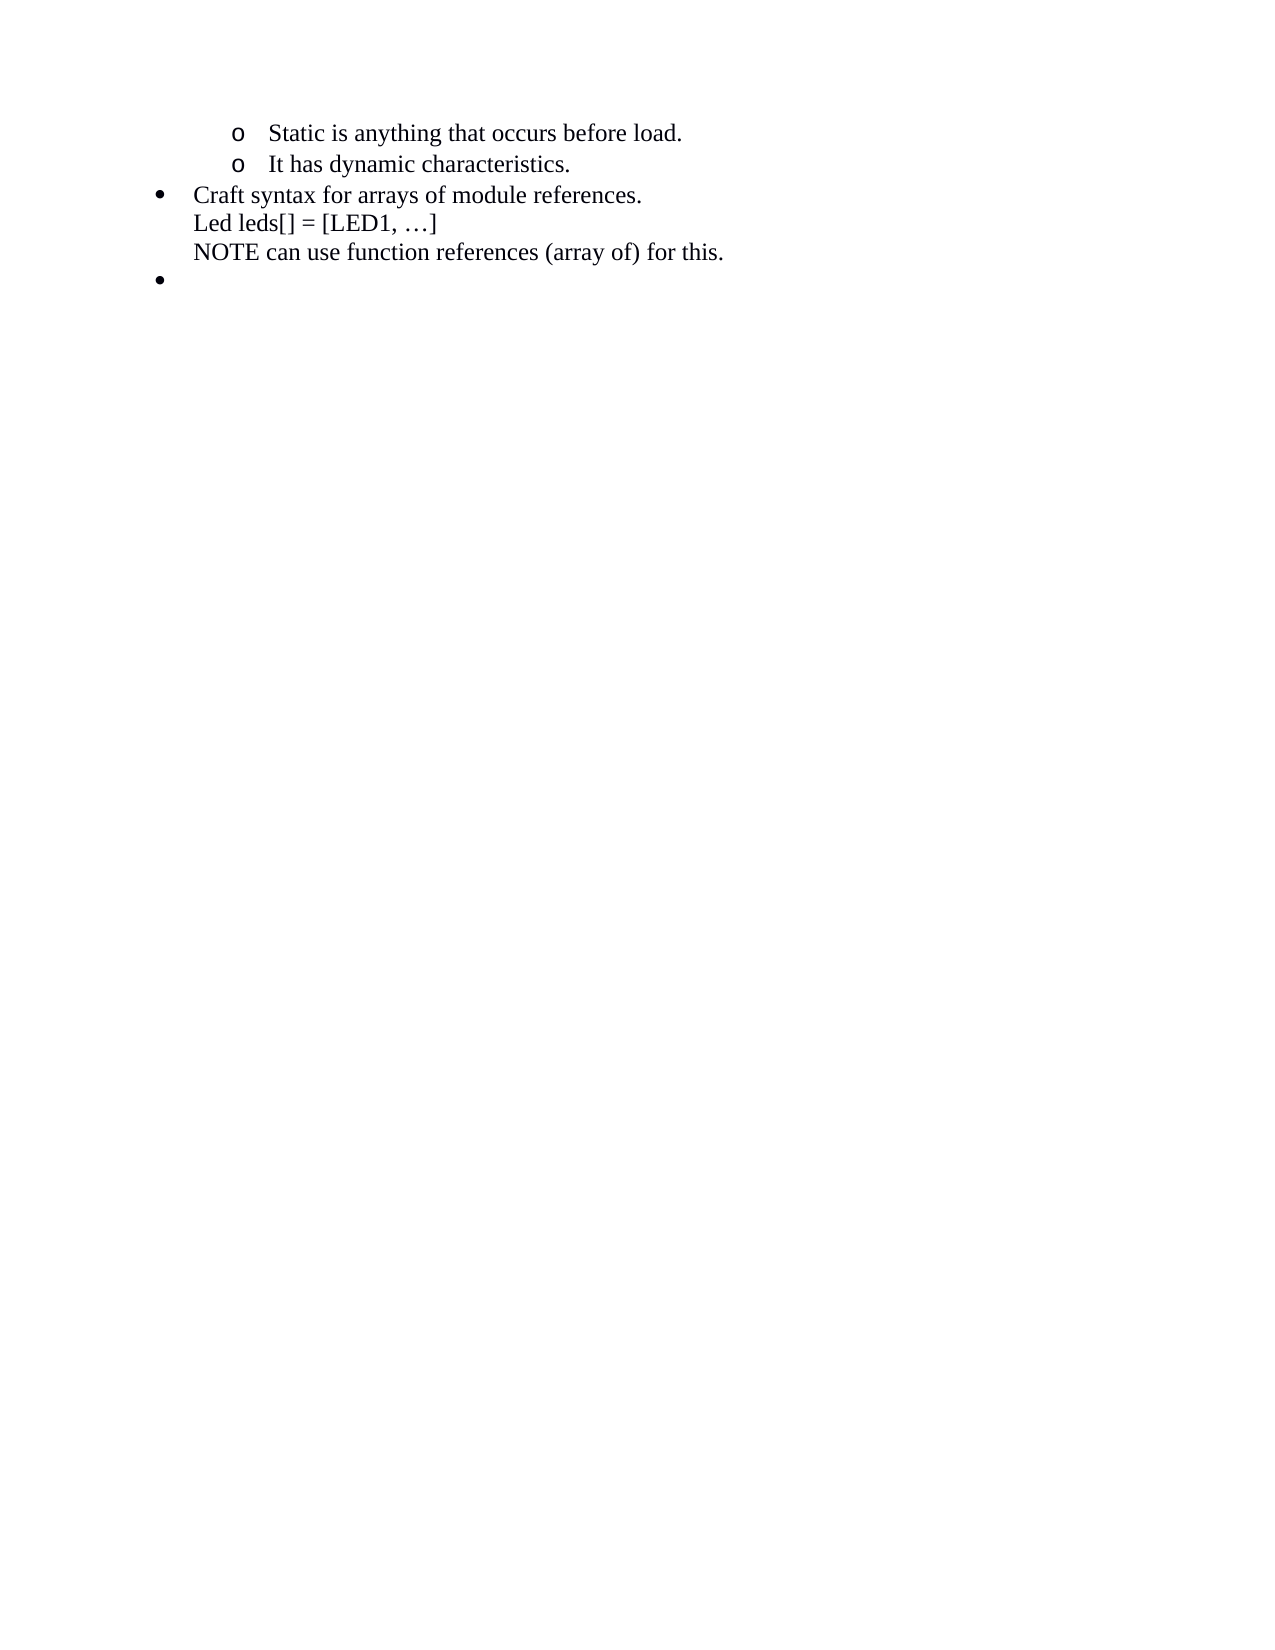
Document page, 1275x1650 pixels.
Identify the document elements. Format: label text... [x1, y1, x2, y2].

list Static is anything that occurs before load. [231, 118, 1157, 149]
list NOTE can use function references (array of) for this. [156, 237, 1157, 266]
list It has dynamic characteristics. [231, 149, 1157, 180]
list Led leds[] = [LED1, …] [156, 208, 1157, 237]
list Craft syntax for arrays of module references. [156, 180, 1157, 208]
